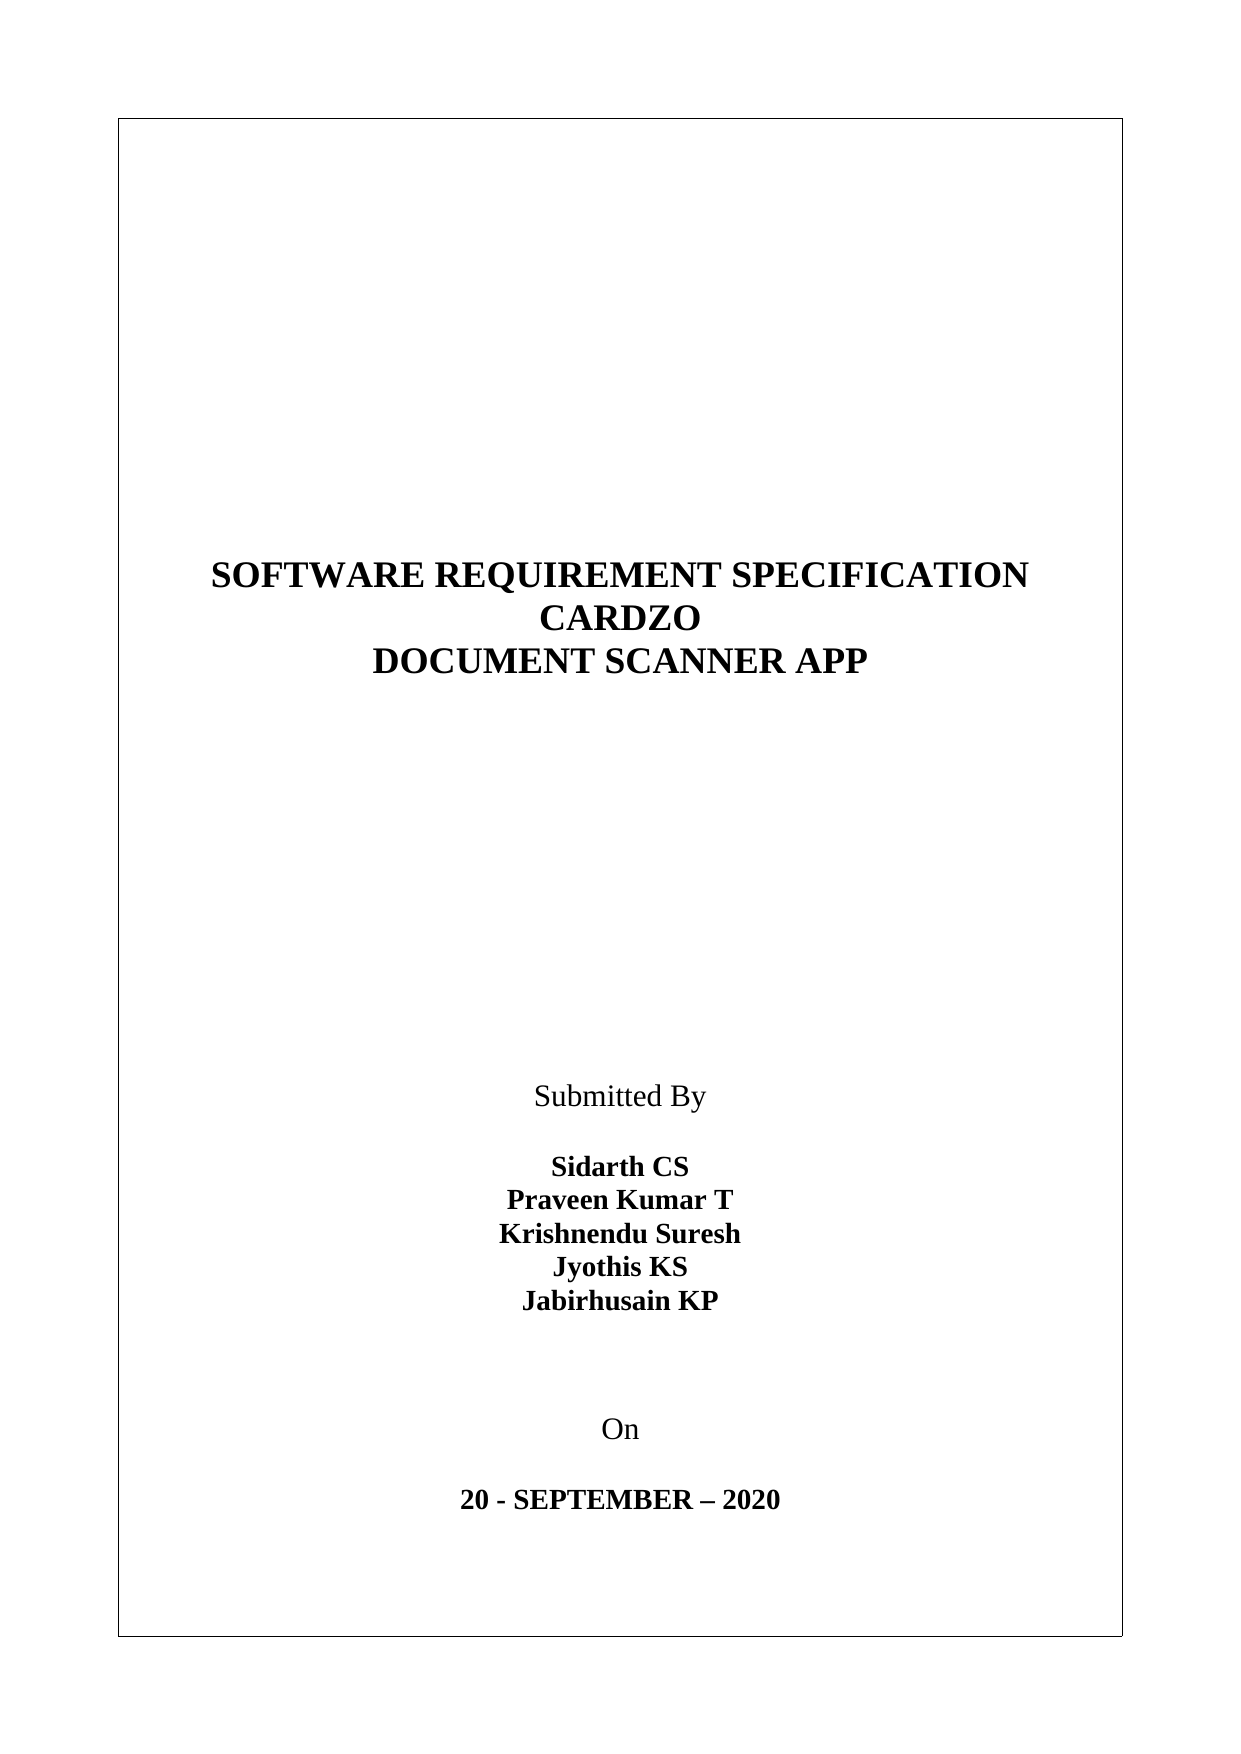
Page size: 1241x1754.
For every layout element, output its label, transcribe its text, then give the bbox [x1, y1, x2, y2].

text CARDZO [121, 596, 1119, 639]
text Jabirhusain KP [121, 1283, 1119, 1317]
text DOCUMENT SCANNER APP [121, 639, 1119, 682]
text On [121, 1410, 1119, 1446]
text Krishnendu Suresh [121, 1216, 1119, 1249]
text SOFTWARE REQUIREMENT SPECIFICATION [121, 552, 1119, 596]
text Submitted By [121, 1077, 1119, 1113]
text 20 - SEPTEMBER – 2020 [121, 1482, 1119, 1516]
text Praveen Kumar T [121, 1182, 1119, 1216]
text Jyothis KS [121, 1249, 1119, 1283]
text Sidarth CS [121, 1149, 1119, 1182]
